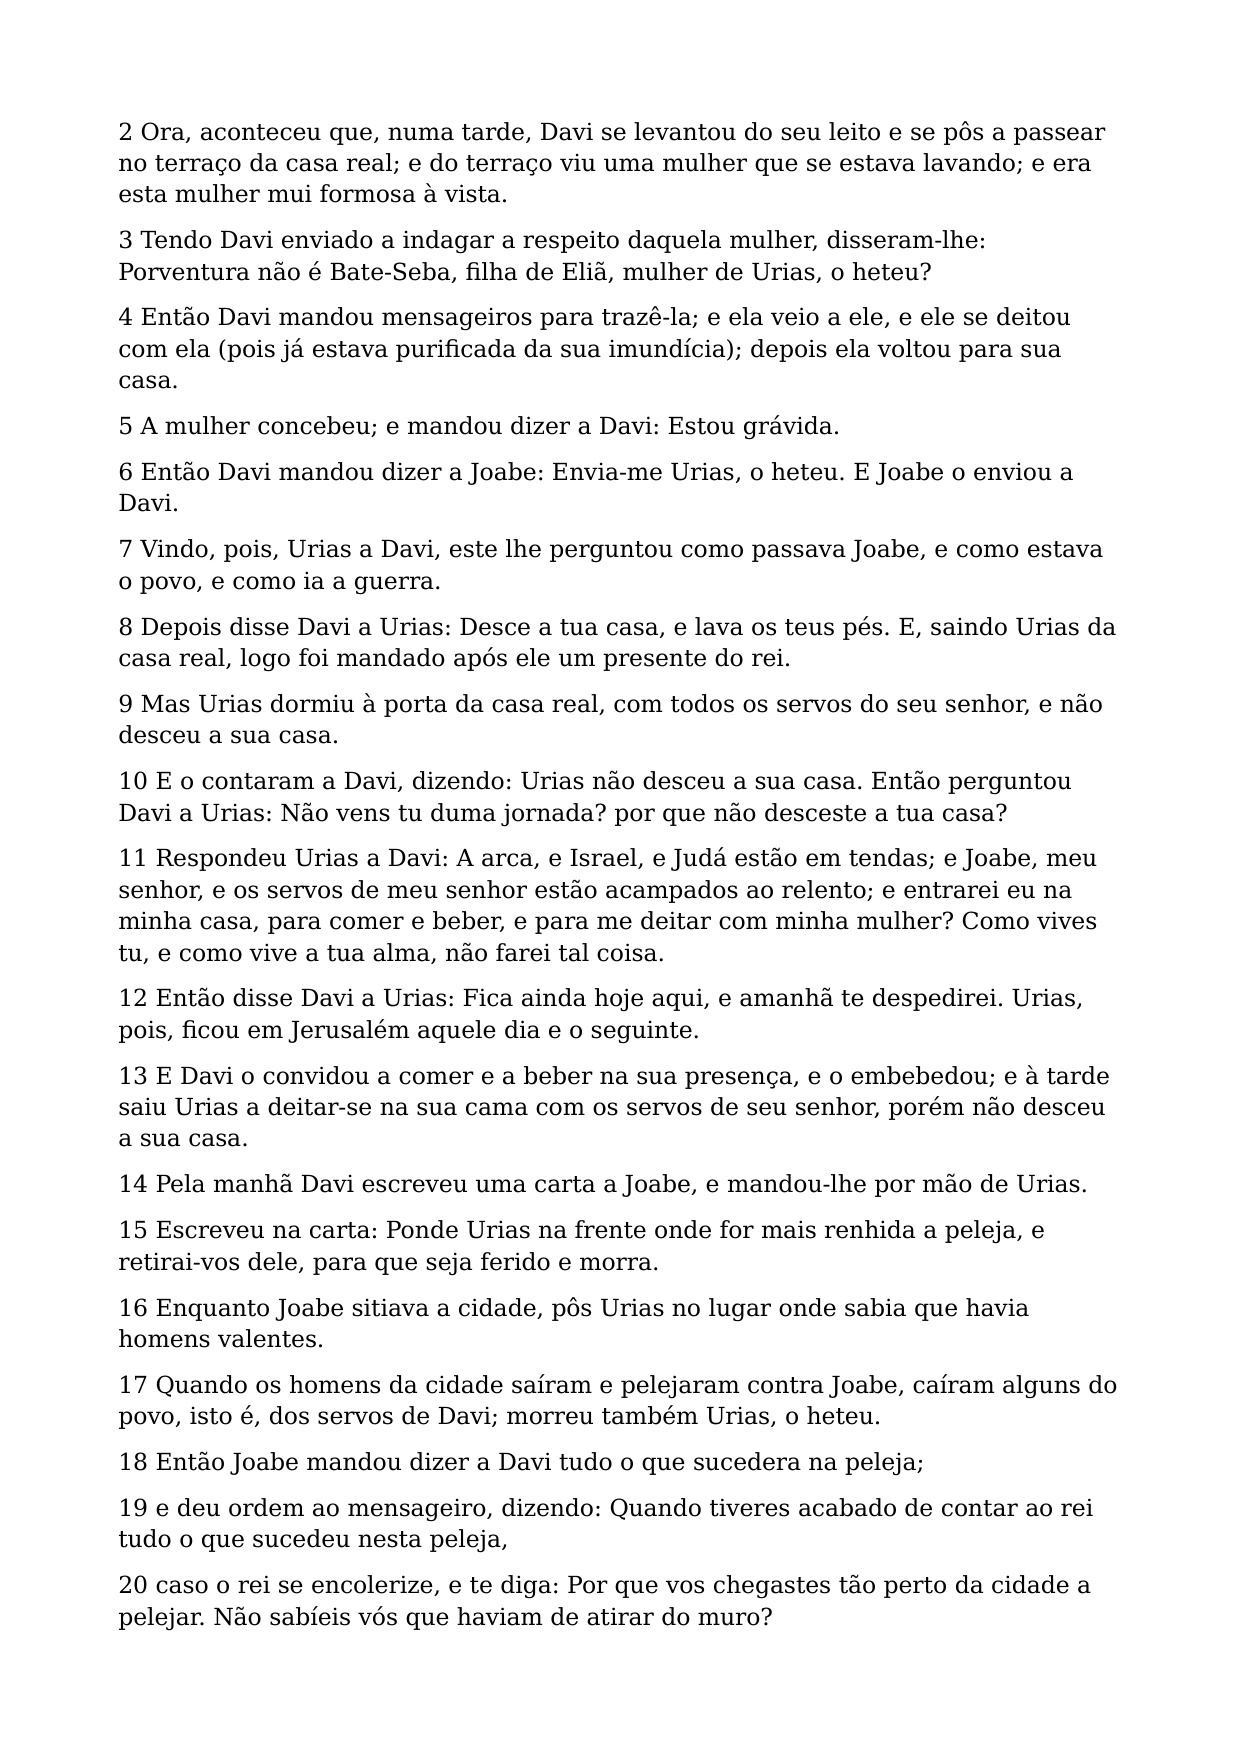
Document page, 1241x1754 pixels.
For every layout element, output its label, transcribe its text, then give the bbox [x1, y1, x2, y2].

text 5 A mulher concebeu; e mandou dizer a Davi: Estou grávida. [118, 413, 1122, 440]
text 14 Pela manhã Davi escreveu uma carta a Joabe, e mandou-lhe por mão de Urias. [118, 1171, 1122, 1198]
text 18 Então Joabe mandou dizer a Davi tudo o que sucedera na peleja; [118, 1449, 1122, 1476]
text 11 Respondeu Urias a Davi: A arca, e Israel, e Judá estão em tendas; e Joabe, meu senhor, e os servos de meu senhor estão acampados ao relento; e entrarei eu na minha casa, para comer e beber, e para me deitar com minha mulher? Como vives tu, e como vive a tua alma, não farei tal coisa. [118, 845, 1122, 966]
text 13 E Davi o convidou a comer e a beber na sua presença, e o embebedou; e à tarde saiu Urias a deitar-se na sua cama com os servos de seu senhor, porém não desceu a sua casa. [118, 1062, 1122, 1152]
text 17 Quando os homens da cidade saíram e pelejaram contra Joabe, caíram alguns do povo, isto é, dos servos de Davi; morreu também Urias, o heteu. [118, 1372, 1122, 1430]
text 7 Vindo, pois, Urias a Davi, este lhe perguntou como passava Joabe, e como estava o povo, e como ia a guerra. [118, 536, 1122, 594]
text 9 Mas Urias dormiu à porta da casa real, com todos os servos do seu senhor, e não desceu a sua casa. [118, 691, 1122, 749]
text 12 Então disse Davi a Urias: Fica ainda hoje aqui, e amanhã te despedirei. Urias, pois, ficou em Jerusalém aquele dia e o seguinte. [118, 985, 1122, 1044]
text 19 e deu ordem ao mensageiro, dizendo: Quando tiveres acabado de contar ao rei tudo o que sucedeu nesta peleja, [118, 1495, 1122, 1553]
text 15 Escreveu na carta: Ponde Urias na frente onde for mais renhida a peleja, e retirai-vos dele, para que seja ferido e morra. [118, 1217, 1122, 1276]
text 4 Então Davi mandou mensageiros para trazê-la; e ela veio a ele, e ele se deitou com ela (pois já estava purificada da sua imundícia); depois ela voltou para sua casa. [118, 304, 1122, 394]
text 16 Enquanto Joabe sitiava a cidade, pôs Urias no lugar onde sabia que havia homens valentes. [118, 1294, 1122, 1353]
text 3 Tendo Davi enviado a indagar a respeito daquela mulher, disseram-lhe: Porventura não é Bate-Seba, filha de Eliã, mulher de Urias, o heteu? [118, 227, 1122, 285]
text 10 E o contaram a Davi, dizendo: Urias não desceu a sua casa. Então perguntou Davi a Urias: Não vens tu duma jornada? por que não desceste a tua casa? [118, 768, 1122, 826]
text 8 Depois disse Davi a Urias: Desce a tua casa, e lava os teus pés. E, saindo Urias da casa real, logo foi mandado após ele um presente do rei. [118, 613, 1122, 672]
text 20 caso o rei se encolerize, e te diga: Por que vos chegastes tão perto da cidade a pelejar. Não sabíeis vós que haviam de atirar do muro? [118, 1572, 1122, 1631]
text 2 Ora, aconteceu que, numa tarde, Davi se levantou do seu leito e se pôs a passear no terraço da casa real; e do terraço viu uma mulher que se estava lavando; e era esta mulher mui formosa à vista. [118, 118, 1122, 208]
text 6 Então Davi mandou dizer a Joabe: Envia-me Urias, o heteu. E Joabe o enviou a Davi. [118, 459, 1122, 517]
